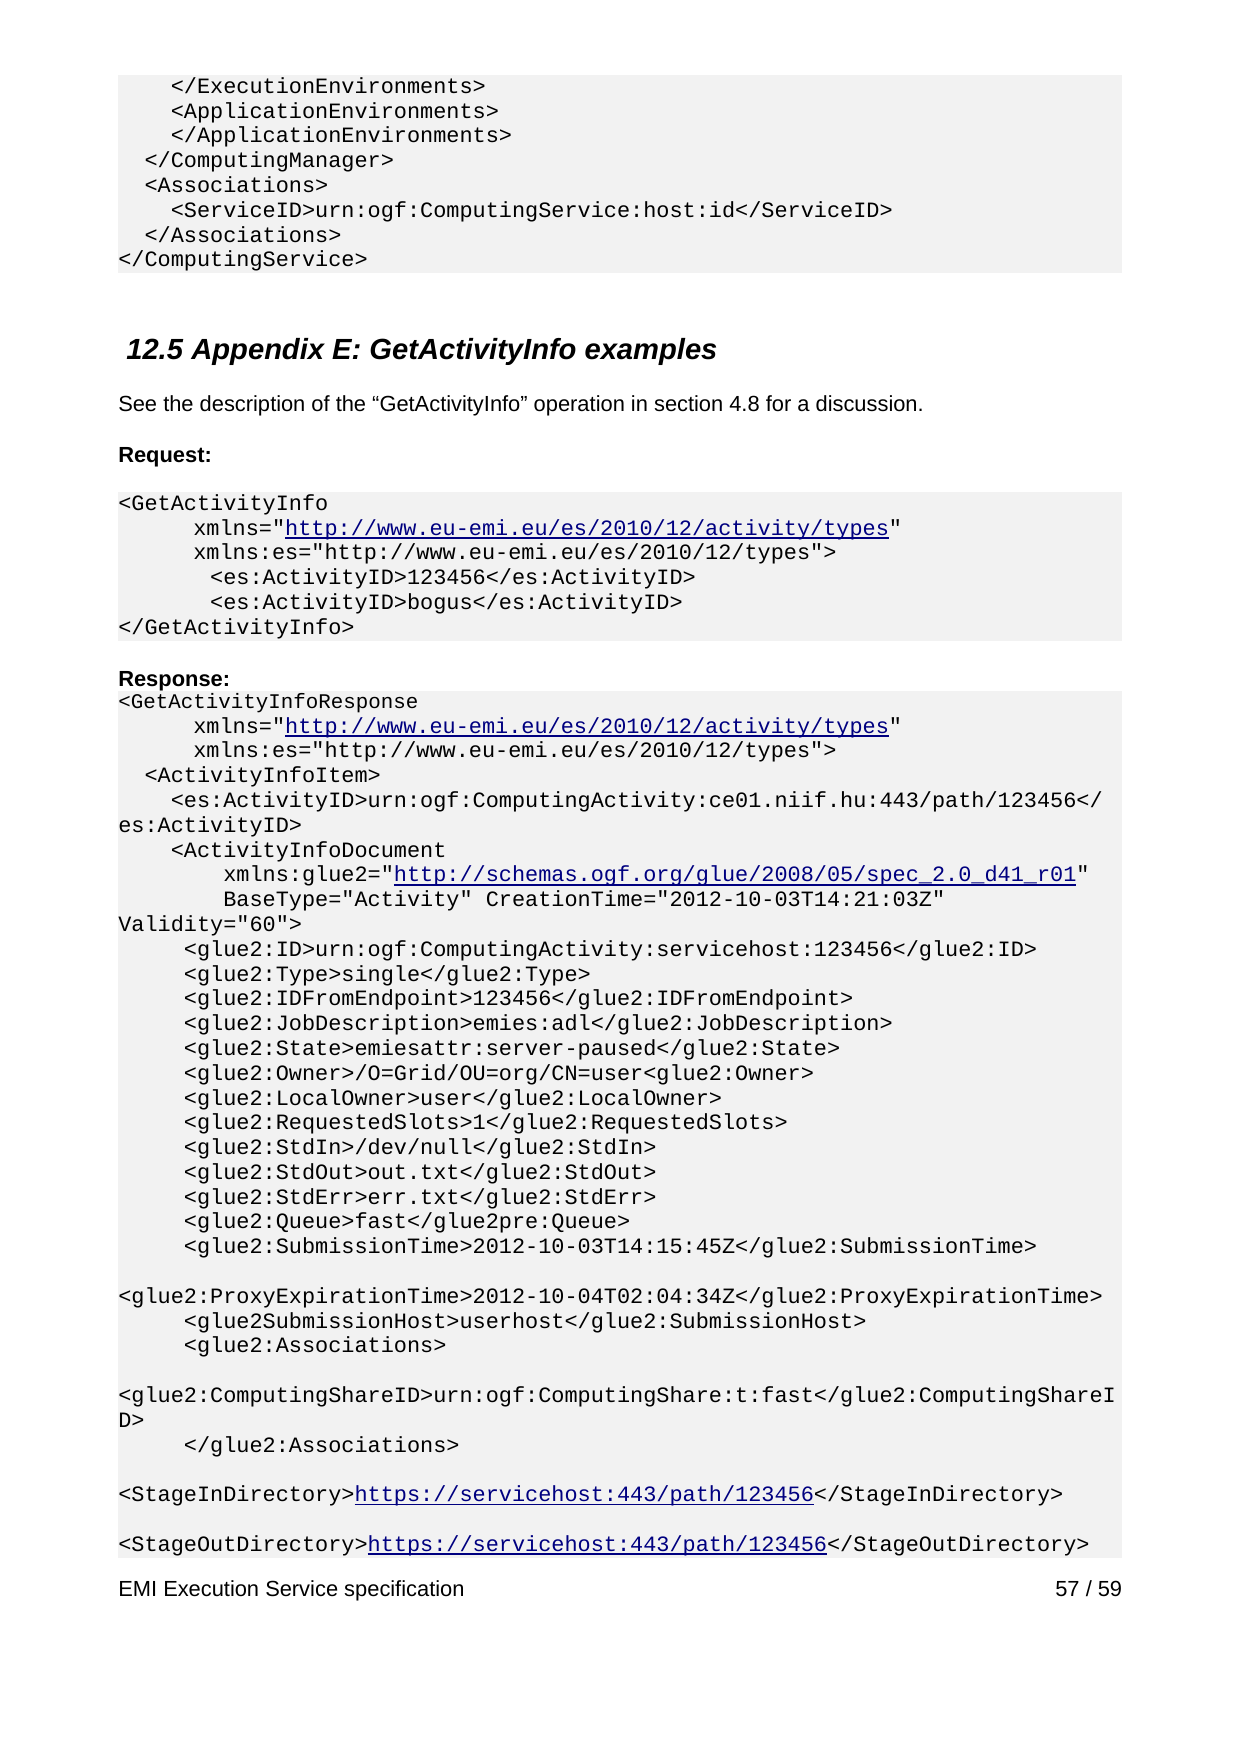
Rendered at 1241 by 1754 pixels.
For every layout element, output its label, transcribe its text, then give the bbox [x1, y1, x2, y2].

text <StageInDirectory>https://servicehost:443/path/123456</StageInDirectory> [118, 1458, 1122, 1508]
text BaseType="Activity" CreationTime="2012-10-03T14:21:03Z" Validity="60"> [118, 888, 1122, 938]
text <GetActivityInfo [118, 492, 1122, 517]
text <glue2:LocalOwner>user</glue2:LocalOwner> [118, 1087, 1122, 1111]
text <glue2:Type>single</glue2:Type> [118, 963, 1122, 987]
text <glue2:IDFromEndpoint>123456</glue2:IDFromEndpoint> [118, 987, 1122, 1012]
text </Associations> [118, 224, 1122, 248]
text <Associations> [118, 174, 1122, 199]
text <glue2SubmissionHost>userhost</glue2:SubmissionHost> [118, 1310, 1122, 1334]
text </ApplicationEnvironments> [118, 124, 1122, 149]
text <glue2:StdOut>out.txt</glue2:StdOut> [118, 1161, 1122, 1186]
text </GetActivityInfo> [118, 616, 1122, 641]
text <glue2:ProxyExpirationTime>2012-10-04T02:04:34Z</glue2:ProxyExpirationTime> [118, 1260, 1122, 1310]
text xmlns:es="http://www.eu-emi.eu/es/2010/12/types"> [118, 542, 1122, 566]
text <es:ActivityID>bogus</es:ActivityID> [118, 591, 1122, 616]
text <es:ActivityID>123456</es:ActivityID> [118, 566, 1122, 591]
text </ComputingService> [118, 248, 1122, 273]
text <glue2:SubmissionTime>2012-10-03T14:15:45Z</glue2:SubmissionTime> [118, 1235, 1122, 1260]
text <glue2:StdErr>err.txt</glue2:StdErr> [118, 1186, 1122, 1211]
text Request: [118, 442, 1122, 467]
text xmlns="http://www.eu-emi.eu/es/2010/12/activity/types" [118, 517, 1122, 542]
text <ServiceID>urn:ogf:ComputingService:host:id</ServiceID> [118, 199, 1122, 224]
text <GetActivityInfoResponse [118, 691, 1122, 715]
text <glue2:State>emiesattr:server-paused</glue2:State> [118, 1037, 1122, 1062]
text <glue2:RequestedSlots>1</glue2:RequestedSlots> [118, 1111, 1122, 1136]
text <ActivityInfoItem> [118, 764, 1122, 789]
text <ApplicationEnvironments> [118, 100, 1122, 124]
text </glue2:Associations> [118, 1434, 1122, 1458]
text Response: [118, 666, 1122, 691]
text <glue2:Owner>/O=Grid/OU=org/CN=user<glue2:Owner> [118, 1062, 1122, 1087]
text <glue2:ID>urn:ogf:ComputingActivity:servicehost:123456</glue2:ID> [118, 938, 1122, 963]
text </ComputingManager> [118, 149, 1122, 174]
text <glue2:StdIn>/dev/null</glue2:StdIn> [118, 1136, 1122, 1161]
text <es:ActivityID>urn:ogf:ComputingActivity:ce01.niif.hu:443/path/123456</es:ActivityID> [118, 789, 1122, 839]
text <glue2:Queue>fast</glue2pre:Queue> [118, 1211, 1122, 1235]
text xmlns="http://www.eu-emi.eu/es/2010/12/activity/types" [118, 715, 1122, 739]
text </ExecutionEnvironments> [118, 75, 1122, 100]
text <glue2:JobDescription>emies:adl</glue2:JobDescription> [118, 1012, 1122, 1037]
text xmlns:glue2="http://schemas.ogf.org/glue/2008/05/spec_2.0_d41_r01" [118, 863, 1122, 888]
text xmlns:es="http://www.eu-emi.eu/es/2010/12/types"> [118, 739, 1122, 764]
text <ActivityInfoDocument [118, 839, 1122, 863]
subtitle Appendix E: GetActivityInfo examples [118, 332, 1122, 366]
text See the description of the “GetActivityInfo” operation in section 4.8 for a discussion. [118, 391, 1122, 416]
text <glue2:ComputingShareID>urn:ogf:ComputingShare:t:fast</glue2:ComputingShareID> [118, 1359, 1122, 1434]
text <StageOutDirectory>https://servicehost:443/path/123456</StageOutDirectory> [118, 1508, 1122, 1558]
text <glue2:Associations> [118, 1334, 1122, 1359]
